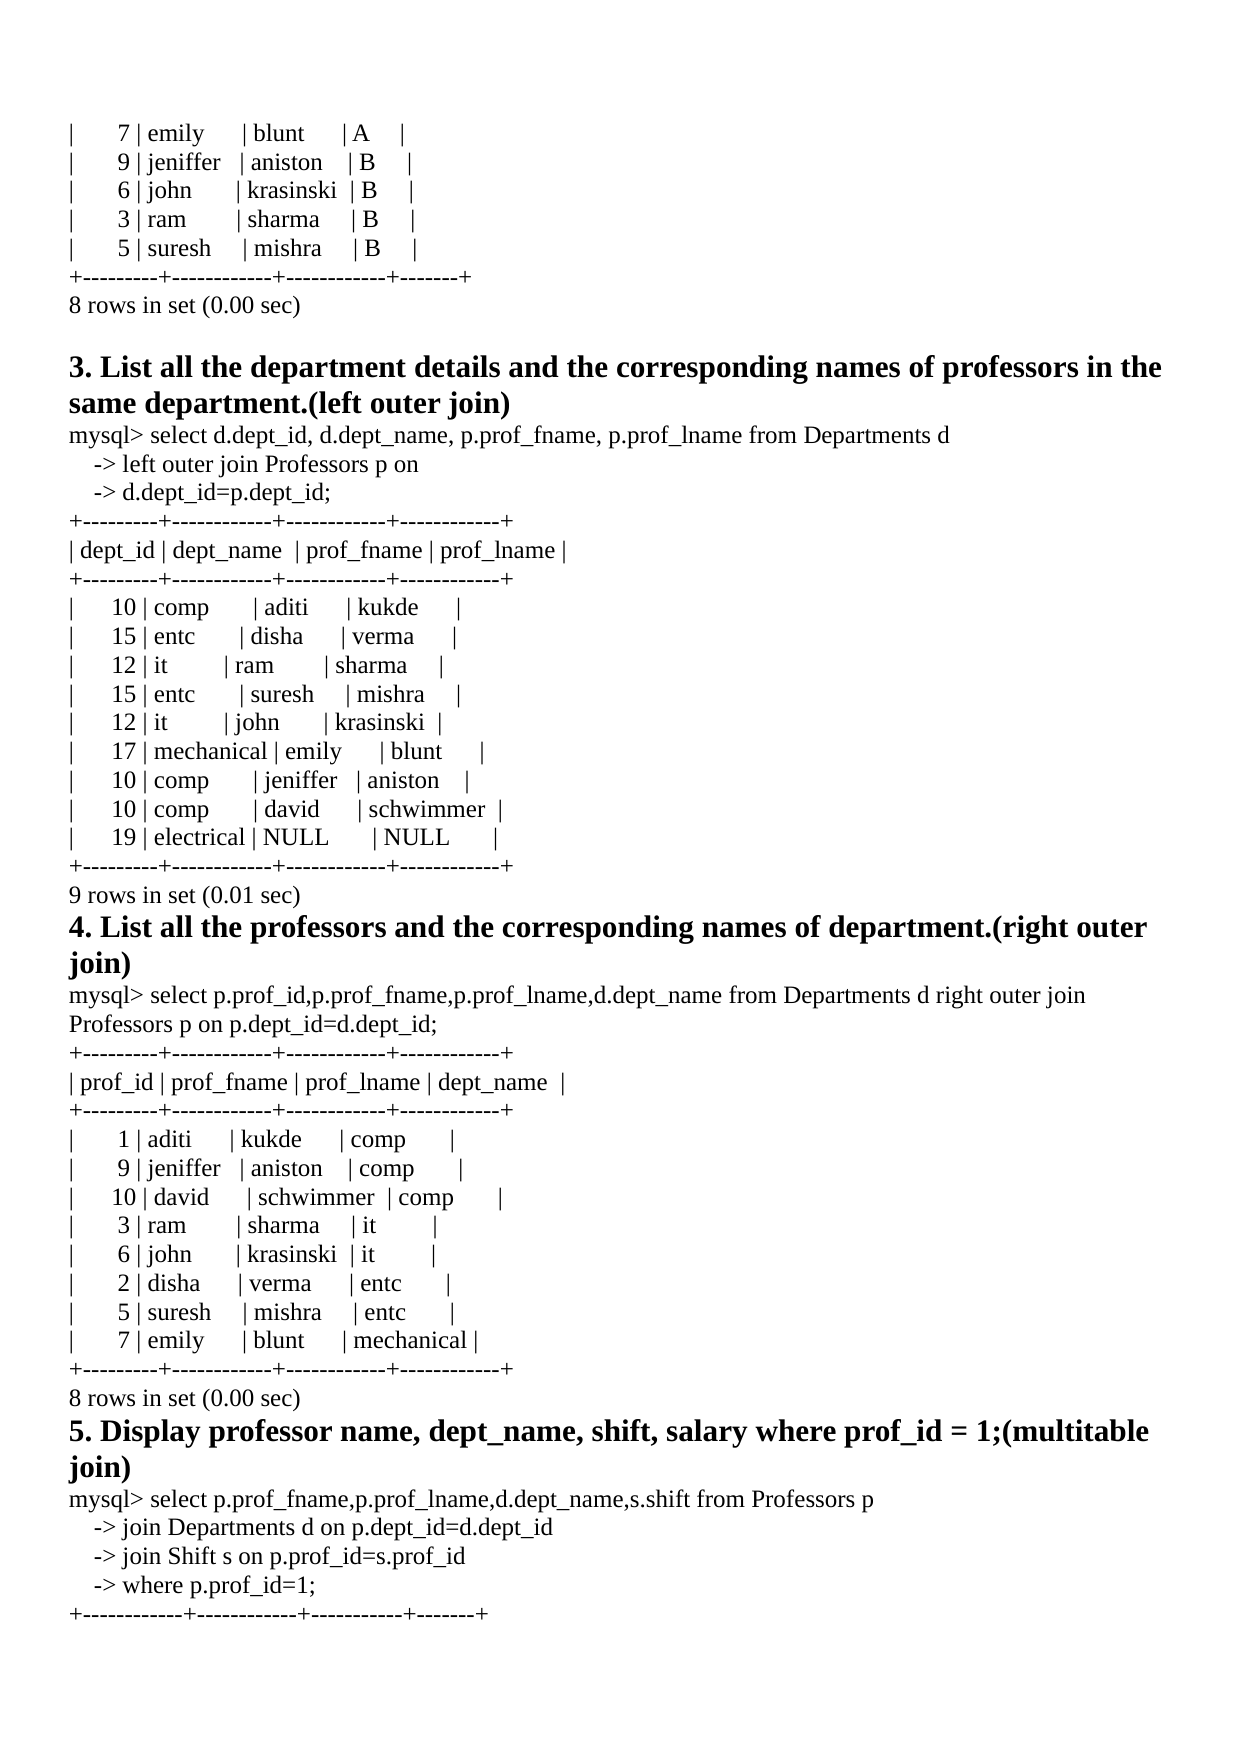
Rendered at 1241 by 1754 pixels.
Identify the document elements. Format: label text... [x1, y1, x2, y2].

text +---------+------------+------------+------------+ [69, 1354, 1187, 1383]
text | 12 | it | ram | sharma | [69, 650, 1187, 679]
text -> join Shift s on p.prof_id=s.prof_id [69, 1541, 1187, 1570]
text | 10 | comp | aditi | kukde | [69, 592, 1187, 621]
text | 6 | john | krasinski | it | [69, 1239, 1187, 1268]
text | 15 | entc | disha | verma | [69, 621, 1187, 650]
text | 19 | electrical | NULL | NULL | [69, 822, 1187, 851]
text 9 rows in set (0.01 sec) [69, 880, 1187, 909]
text -> d.dept_id=p.dept_id; [69, 477, 1187, 506]
text +---------+------------+------------+-------+ [69, 262, 1187, 291]
text 4. List all the professors and the corresponding names of department.(right outer join) [69, 909, 1187, 981]
text | 2 | disha | verma | entc | [69, 1268, 1187, 1297]
text | dept_id | dept_name | prof_fname | prof_lname | [69, 535, 1187, 564]
text 3. List all the department details and the corresponding names of professors in the same department.(left outer join) [69, 348, 1187, 420]
text | 10 | comp | david | schwimmer | [69, 794, 1187, 822]
text | 7 | emily | blunt | A | [69, 118, 1187, 147]
text | 17 | mechanical | emily | blunt | [69, 736, 1187, 765]
text mysql> select d.dept_id, d.dept_name, p.prof_fname, p.prof_lname from Departments d [69, 420, 1187, 449]
text +---------+------------+------------+------------+ [69, 506, 1187, 535]
text +---------+------------+------------+------------+ [69, 1038, 1187, 1067]
text +---------+------------+------------+------------+ [69, 1096, 1187, 1124]
text -> where p.prof_id=1; [69, 1570, 1187, 1599]
text | 1 | aditi | kukde | comp | [69, 1124, 1187, 1153]
text | 12 | it | john | krasinski | [69, 707, 1187, 736]
text | 9 | jeniffer | aniston | comp | [69, 1153, 1187, 1182]
text +---------+------------+------------+------------+ [69, 851, 1187, 880]
text | 6 | john | krasinski | B | [69, 176, 1187, 204]
text mysql> select p.prof_fname,p.prof_lname,d.dept_name,s.shift from Professors p [69, 1484, 1187, 1512]
text | 5 | suresh | mishra | B | [69, 233, 1187, 262]
text | 10 | comp | jeniffer | aniston | [69, 765, 1187, 794]
text | 3 | ram | sharma | it | [69, 1211, 1187, 1239]
text | 7 | emily | blunt | mechanical | [69, 1326, 1187, 1354]
text | 15 | entc | suresh | mishra | [69, 679, 1187, 707]
text | 9 | jeniffer | aniston | B | [69, 147, 1187, 176]
text | 3 | ram | sharma | B | [69, 204, 1187, 233]
text +---------+------------+------------+------------+ [69, 564, 1187, 592]
text -> left outer join Professors p on [69, 449, 1187, 477]
text mysql> select p.prof_id,p.prof_fname,p.prof_lname,d.dept_name from Departments d right outer join Professors p on p.dept_id=d.dept_id; [69, 981, 1187, 1038]
text 5. Display professor name, dept_name, shift, salary where prof_id = 1;(multitable join) [69, 1412, 1187, 1484]
text | 5 | suresh | mishra | entc | [69, 1297, 1187, 1326]
text 8 rows in set (0.00 sec) [69, 1383, 1187, 1412]
text -> join Departments d on p.dept_id=d.dept_id [69, 1512, 1187, 1541]
text | prof_id | prof_fname | prof_lname | dept_name | [69, 1067, 1187, 1096]
text | 10 | david | schwimmer | comp | [69, 1182, 1187, 1211]
text +------------+------------+-----------+-------+ [69, 1599, 1187, 1627]
text 8 rows in set (0.00 sec) [69, 291, 1187, 319]
